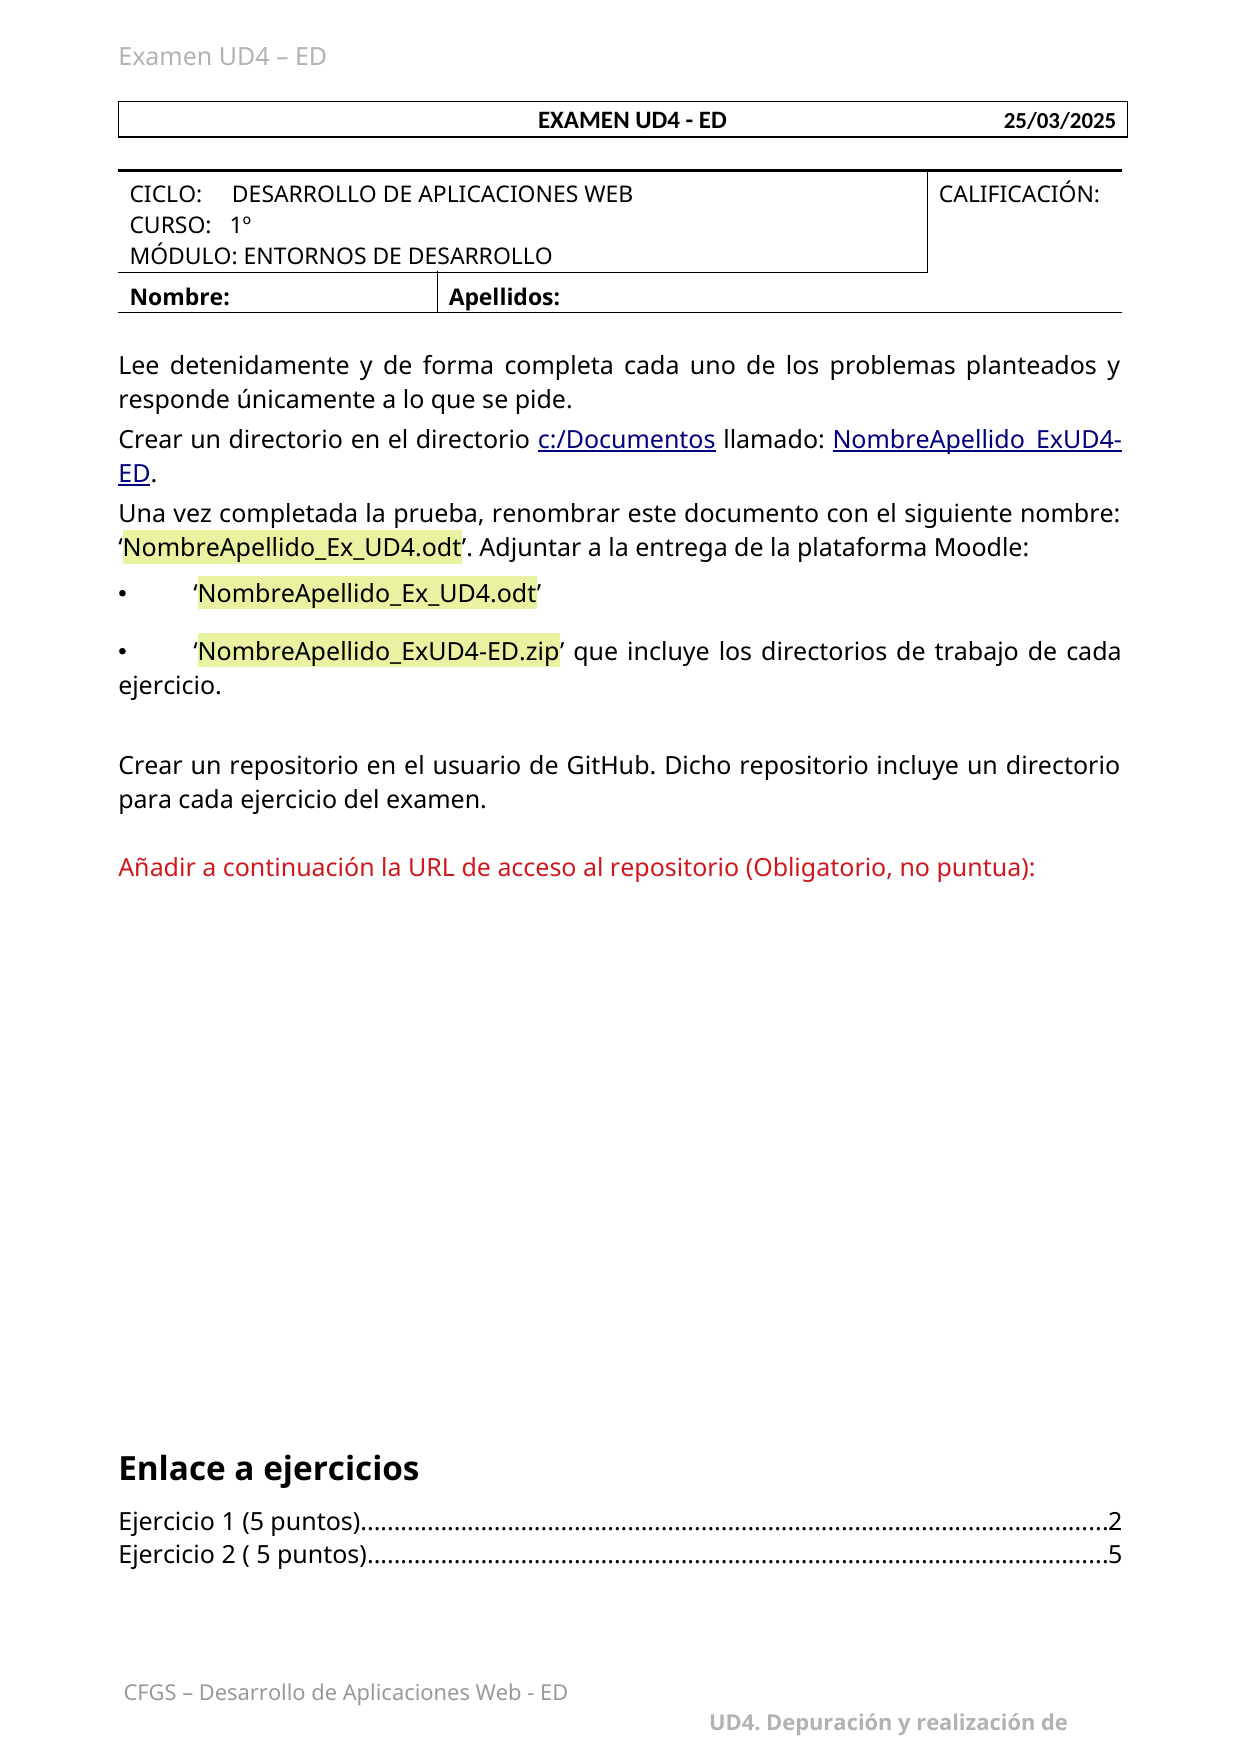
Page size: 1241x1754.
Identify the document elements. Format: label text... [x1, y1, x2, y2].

list ‘NombreApellido_Ex_UD4.odt’ [118, 576, 1122, 609]
table_header EXAMEN UD4 - ED 25/03/2025 [119, 102, 1127, 136]
text Lee detenidamente y de forma completa cada uno de los problemas planteados y responde únicamente a lo que se pide. [118, 347, 1122, 416]
table_header CALIFICACIÓN: [928, 172, 1122, 312]
table_cell Nombre: [118, 273, 437, 312]
text Una vez completada la prueba, renombrar este documento con el siguiente nombre: ‘NombreApellido_Ex_UD4.odt’. Adjuntar a la entrega de la plataforma Moodle: [118, 496, 1122, 564]
text Añadir a continuación la URL de acceso al repositorio (Obligatorio, no puntua): [118, 849, 1122, 884]
text Ejercicio 1 (5 puntos) 2 [118, 1503, 1122, 1537]
list ‘NombreApellido_ExUD4-ED.zip’ que incluye los directorios de trabajo de cada ejercicio. [118, 633, 1122, 701]
text Crear un repositorio en el usuario de GitHub. Dicho repositorio incluye un directorio para cada ejercicio del examen. [118, 747, 1122, 816]
text Crear un directorio en el directorio c:/Documentos llamado: NombreApellido_ExUD4-ED. [118, 421, 1122, 489]
table_header CICLO: DESARROLLO DE APLICACIONES WEB CURSO: 1º MÓDULO: ENTORNOS DE DESARROLLO [118, 172, 927, 271]
text Ejercicio 2 ( 5 puntos) 5 [118, 1537, 1122, 1571]
subtitle Enlace a ejercicios [118, 1445, 1122, 1491]
table_cell Apellidos: [438, 273, 927, 312]
